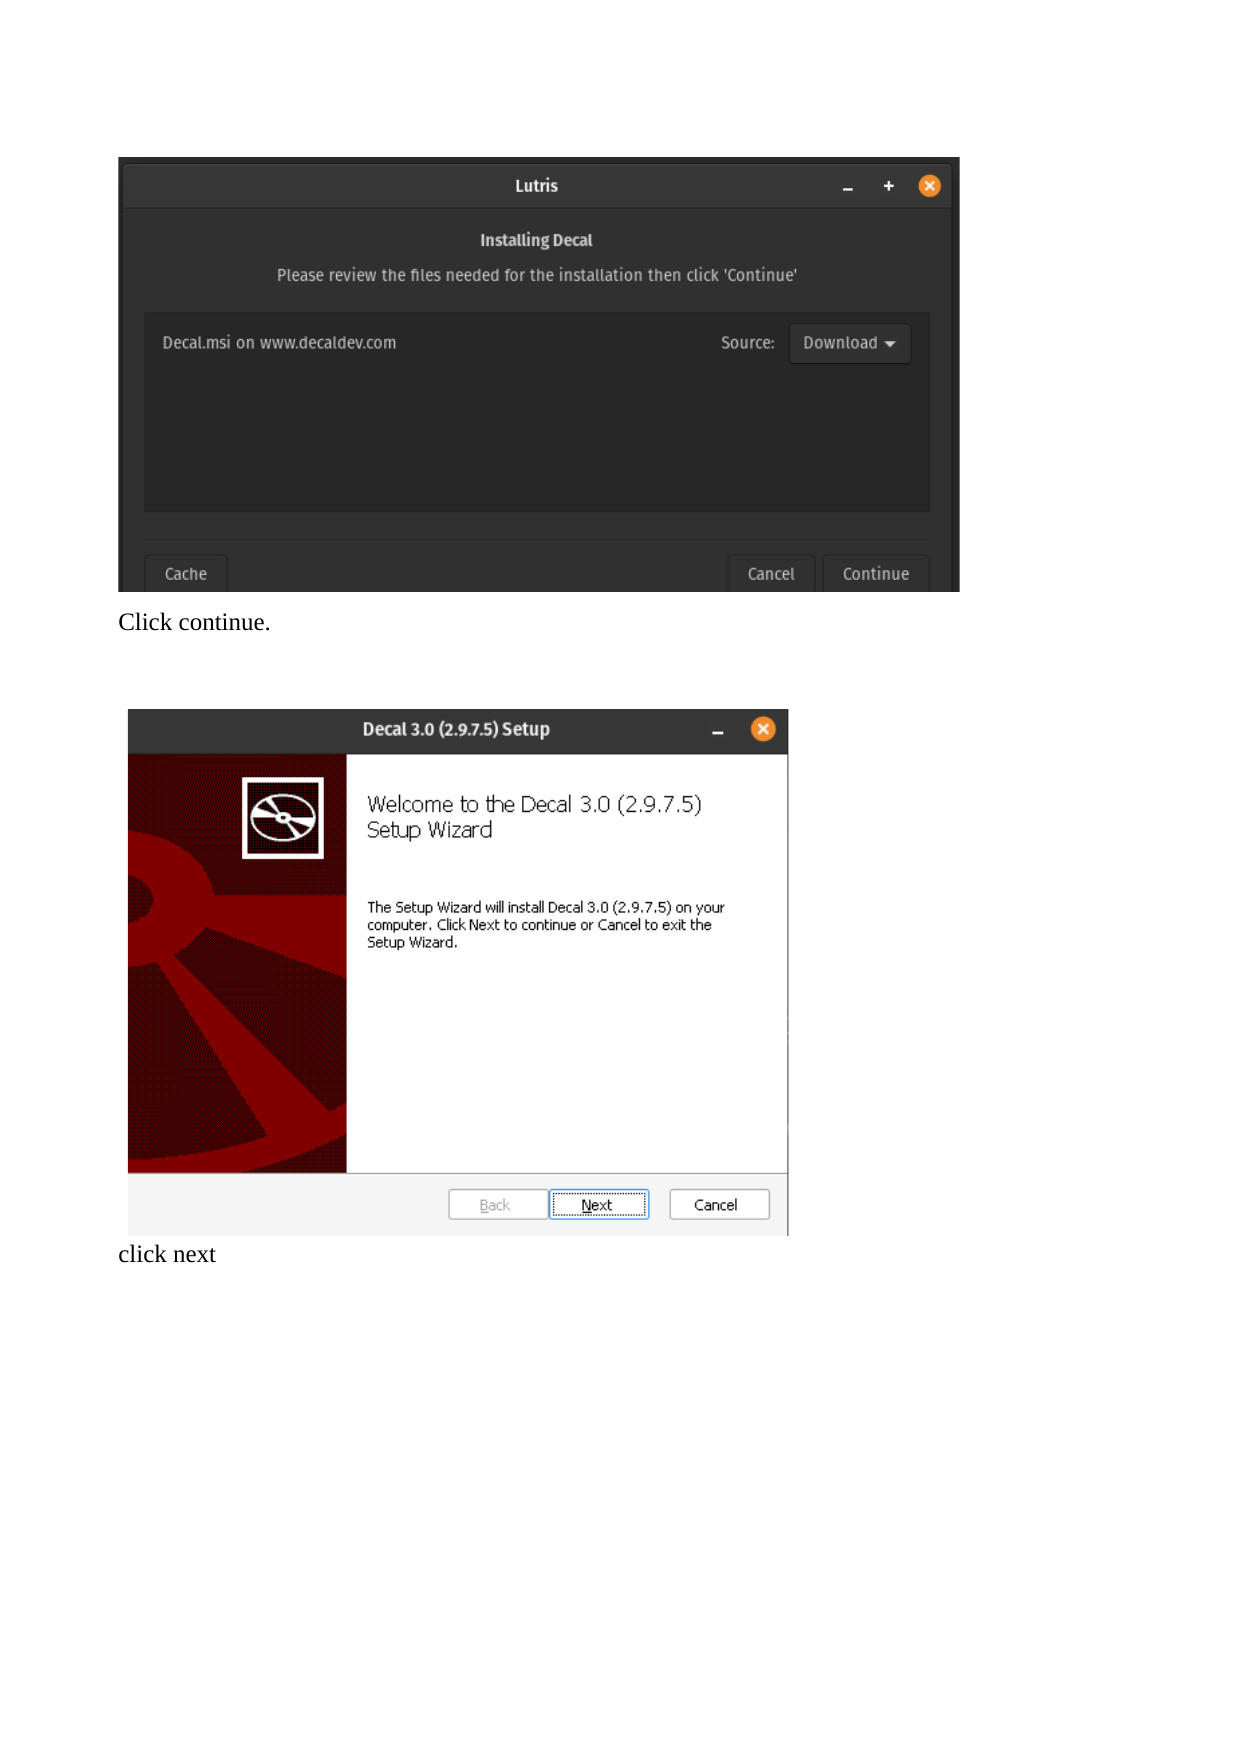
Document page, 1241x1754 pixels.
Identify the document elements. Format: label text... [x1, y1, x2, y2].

text Click continue. [118, 607, 1122, 636]
picture [118, 157, 960, 592]
text click next [118, 1239, 1122, 1268]
picture [127, 709, 789, 1236]
